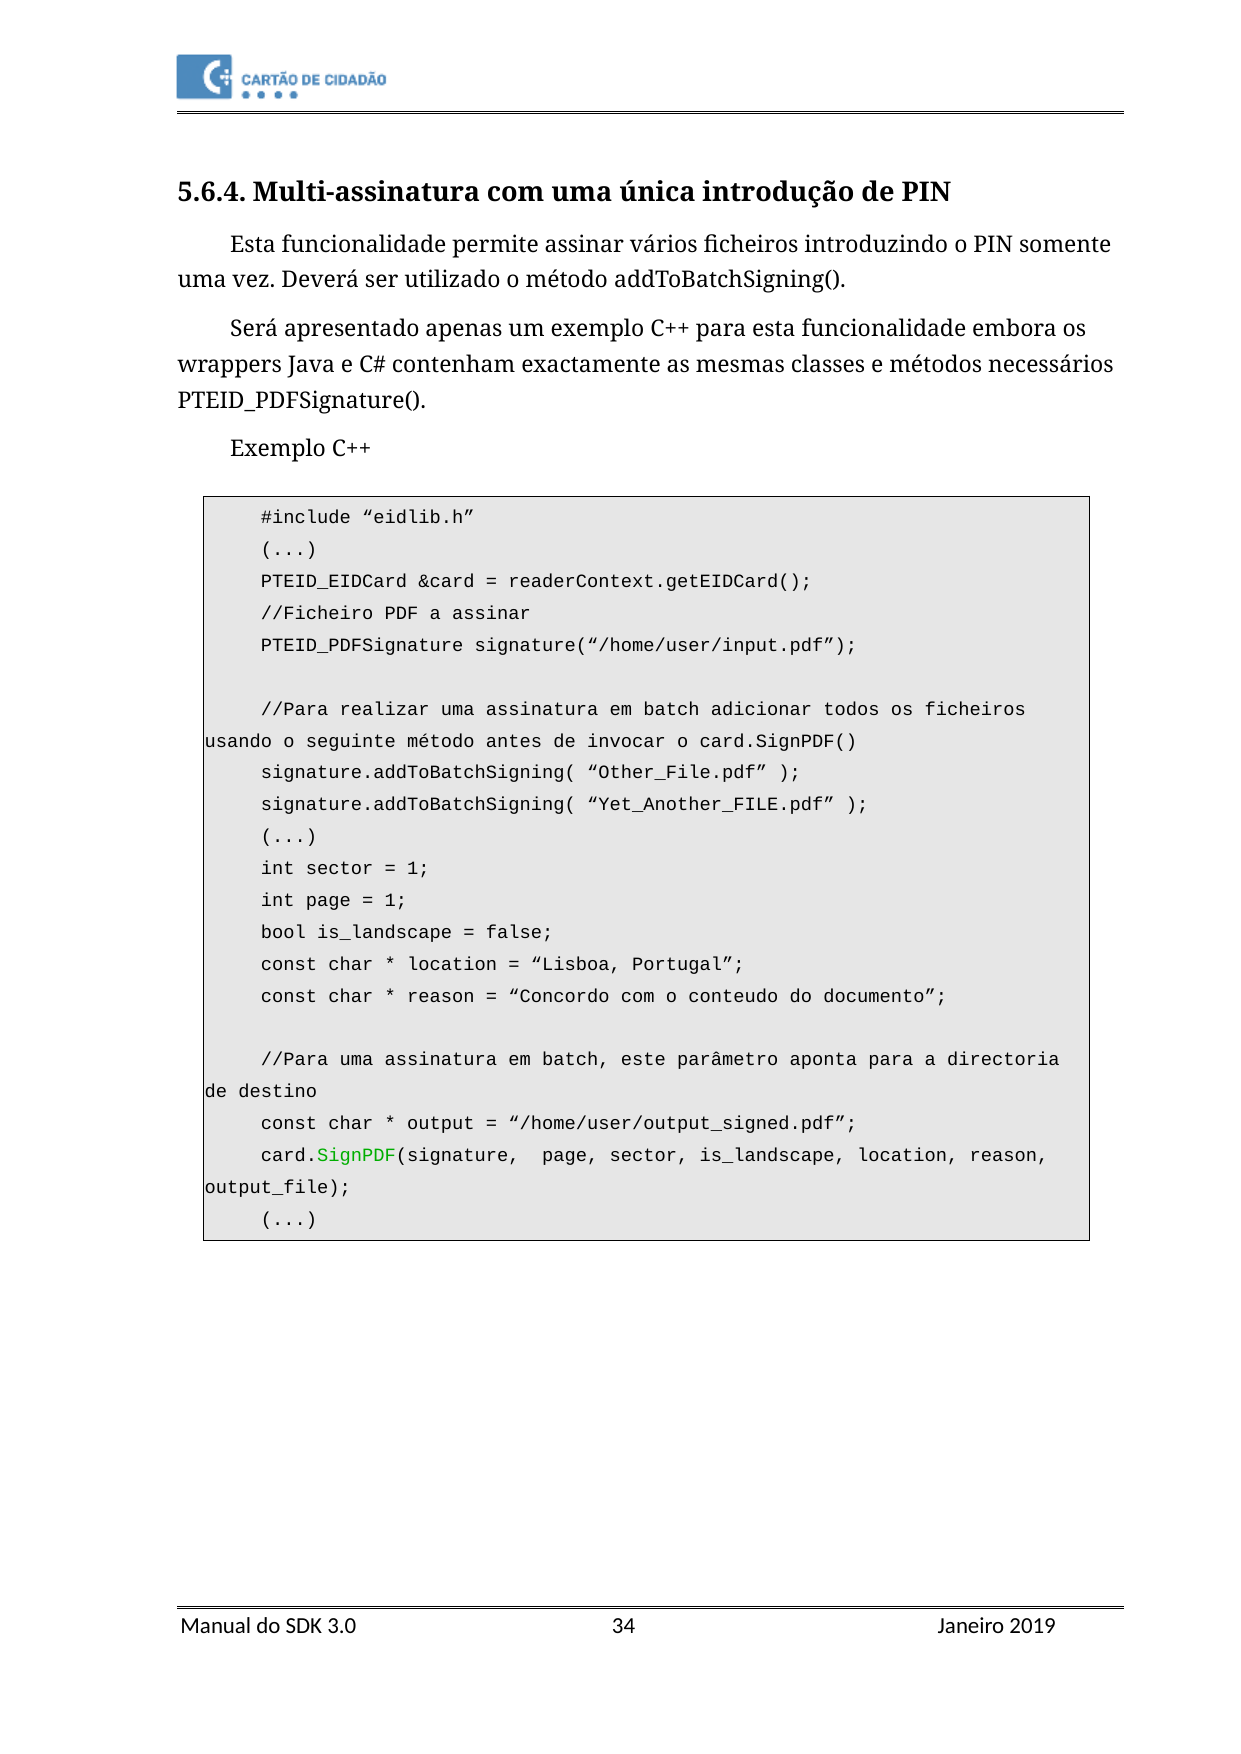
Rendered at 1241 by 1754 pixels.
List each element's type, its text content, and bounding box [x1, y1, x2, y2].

text PTEID_EIDCard &card = readerContext.getEIDCard(); [204, 572, 1089, 593]
subtitle Multi-assinatura com uma única introdução de PIN [177, 173, 1124, 209]
text int sector = 1; [204, 859, 1089, 880]
text (...) [204, 540, 1089, 561]
text signature.addToBatchSigning( “Yet_Another_FILE.pdf” ); [204, 795, 1089, 816]
text bool is_landscape = false; [204, 923, 1089, 944]
text //Ficheiro PDF a assinar [204, 604, 1089, 625]
text Será apresentado apenas um exemplo C++ para esta funcionalidade embora os wrappers Java e C# contenham exactamente as mesmas classes e métodos necessários PTEID_PDFSignature(). [177, 312, 1124, 415]
text (...) [204, 827, 1089, 848]
text //Para uma assinatura em batch, este parâmetro aponta para a directoria de destino [204, 1050, 1089, 1103]
text Exemplo C++ [177, 432, 1124, 463]
text PTEID_PDFSignature signature(“/home/user/input.pdf”); [204, 636, 1089, 657]
text //Para realizar uma assinatura em batch adicionar todos os ficheiros usando o seguinte método antes de invocar o card.SignPDF() [204, 699, 1089, 753]
text #include “eidlib.h” [204, 508, 1089, 529]
text signature.addToBatchSigning( “Other_File.pdf” ); [204, 763, 1089, 784]
text const char * output = “/home/user/output_signed.pdf”; [204, 1114, 1089, 1135]
picture [174, 49, 428, 106]
text int page = 1; [204, 891, 1089, 912]
text Esta funcionalidade permite assinar vários ficheiros introduzindo o PIN somente uma vez. Deverá ser utilizado o método addToBatchSigning(). [177, 227, 1124, 295]
text const char * location = “Lisboa, Portugal”; [204, 954, 1089, 976]
text card.SignPDF(signature, page, sector, is_landscape, location, reason, output_file); [204, 1146, 1089, 1199]
text const char * reason = “Concordo com o conteudo do documento”; [204, 986, 1089, 1008]
text (...) [204, 1209, 1089, 1231]
